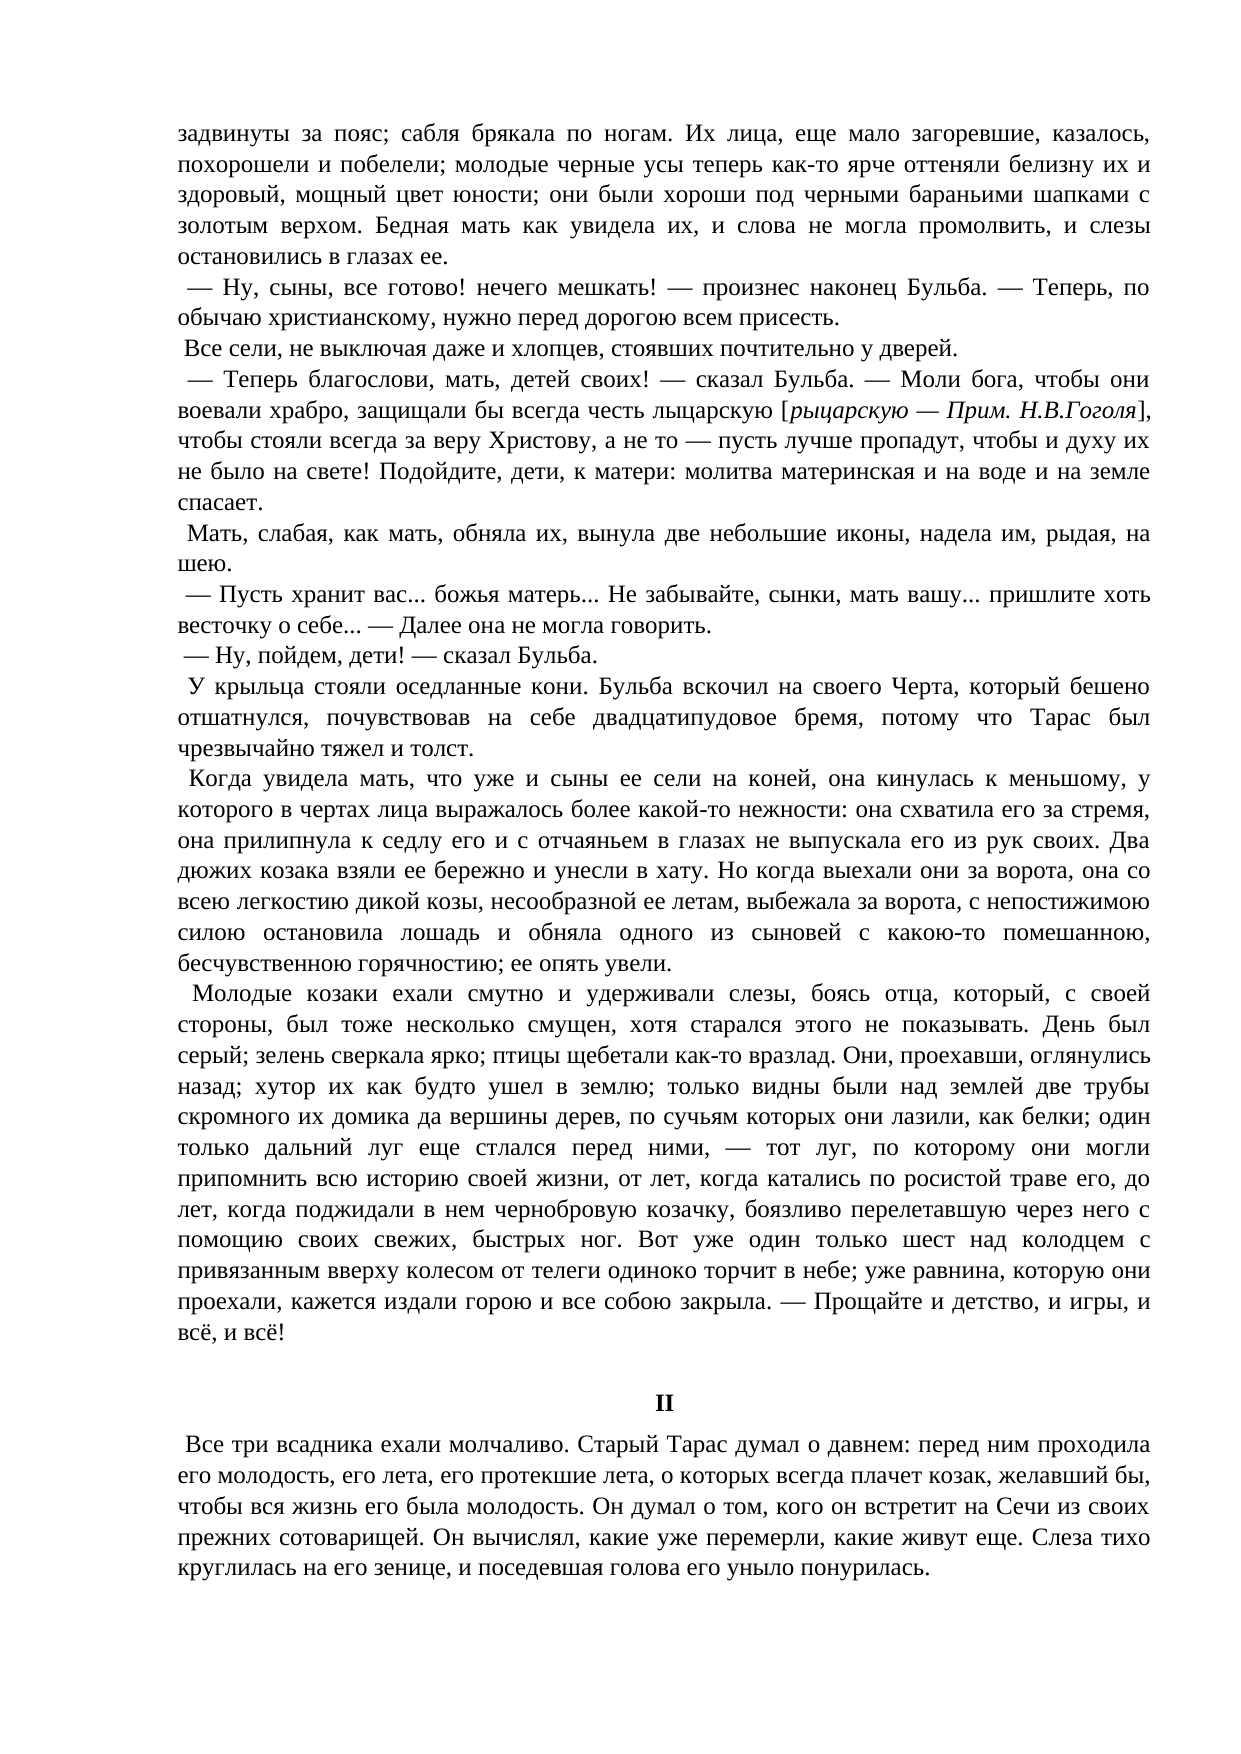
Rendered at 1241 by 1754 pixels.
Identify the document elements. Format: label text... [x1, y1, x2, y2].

text — Пусть хранит вас... божья матерь... Не забывайте, сынки, мать вашу... пришлите хоть весточку о себе... — Далее она не могла говорить. [177, 579, 1152, 638]
text Когда увидела мать, что уже и сыны ее сели на коней, она кинулась к меньшому, у которого в чертах лица выражалось более какой-то нежности: она схватила его за стремя, она прилипнула к седлу его и с отчаяньем в глазах не выпускала его из рук своих. Два дюжих козака взяли ее бережно и унесли в хату. Но когда выехали они за ворота, она со всею легкостию дикой козы, несообразной ее летам, выбежала за ворота, с непостижимою силою остановила лошадь и обняла одного из сыновей с какою-то помешанною, бесчувственною горячностию; ее опять увели. [177, 763, 1152, 977]
text Все три всадника ехали молчаливо. Старый Тарас думал о давнем: перед ним проходила его молодость, его лета, его протекшие лета, о которых всегда плачет козак, желавший бы, чтобы вся жизнь его была молодость. Он думал о том, кого он встретит на Сечи из своих прежних сотоварищей. Он вычислял, какие уже перемерли, какие живут еще. Слеза тихо круглилась на его зенице, и поседевшая голова его уныло понурилась. [177, 1429, 1152, 1581]
text У крыльца стояли оседланные кони. Бульба вскочил на своего Черта, который бешено отшатнулся, почувствовав на себе двадцатипудовое бремя, потому что Тарас был чрезвычайно тяжел и толст. [177, 671, 1152, 761]
text — Теперь благослови, мать, детей своих! — сказал Бульба. — Моли бога, чтобы они воевали храбро, защищали бы всегда честь лыцарскую [рыцарскую — Прим. Н.В.Гоголя], чтобы стояли всегда за веру Христову, а не то — пусть лучше пропадут, чтобы и духу их не было на свете! Подойдите, дети, к матери: молитва материнская и на воде и на земле спасает. [177, 364, 1152, 516]
text — Ну, пойдем, дети! — сказал Бульба. [177, 641, 1152, 669]
text задвинуты за пояс; сабля брякала по ногам. Их лица, еще мало загоревшие, казалось, похорошели и побелели; молодые черные усы теперь как-то ярче оттеняли белизну их и здоровый, мощный цвет юности; они были хороши под черными бараньими шапками с золотым верхом. Бедная мать как увидела их, и слова не могла промолвить, и слезы остановились в глазах ее. [177, 118, 1152, 270]
text II [177, 1388, 1152, 1417]
text Мать, слабая, как мать, обняла их, вынула две небольшие иконы, надела им, рыдая, на шею. [177, 518, 1152, 577]
text Все сели, не выключая даже и хлопцев, стоявших почтительно у дверей. [177, 333, 1152, 362]
text — Ну, сыны, все готово! нечего мешкать! — произнес наконец Бульба. — Теперь, по обычаю христианскому, нужно перед дорогою всем присесть. [177, 272, 1152, 331]
text Молодые козаки ехали смутно и удерживали слезы, боясь отца, который, с своей стороны, был тоже несколько смущен, хотя старался этого не показывать. День был серый; зелень сверкала ярко; птицы щебетали как-то вразлад. Они, проехавши, оглянулись назад; хутор их как будто ушел в землю; только видны были над землей две трубы скромного их домика да вершины дерев, по сучьям которых они лазили, как белки; один только дальний луг еще стлался перед ними, — тот луг, по которому они могли припомнить всю историю своей жизни, от лет, когда катались по росистой траве его, до лет, когда поджидали в нем чернобровую козачку, боязливо перелетавшую через него с помощию своих свежих, быстрых ног. Вот уже один только шест над колодцем с привязанным вверху колесом от телеги одиноко торчит в небе; уже равнина, которую они проехали, кажется издали горою и все собою закрыла. — Прощайте и детство, и игры, и всё, и всё! [177, 978, 1152, 1345]
